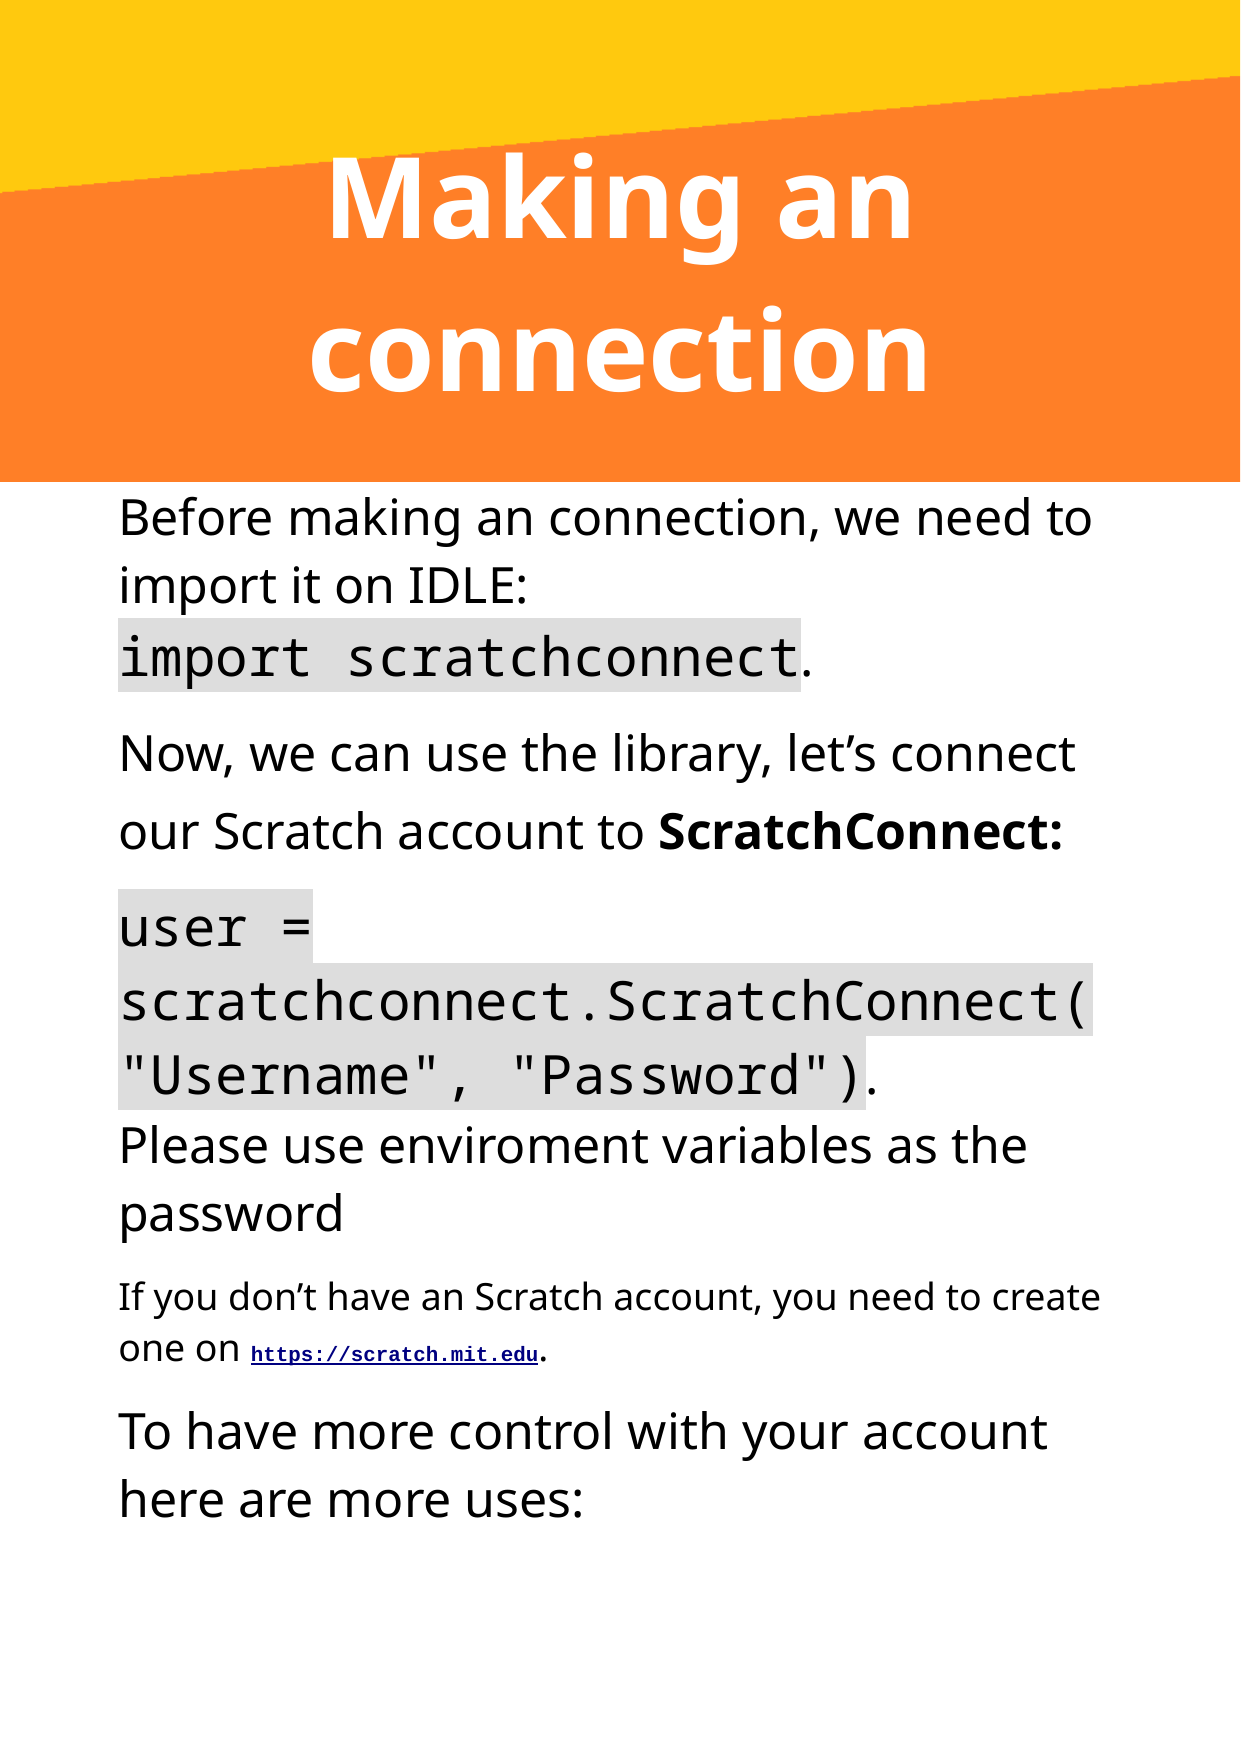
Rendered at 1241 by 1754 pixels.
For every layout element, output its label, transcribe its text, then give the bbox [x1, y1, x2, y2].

picture [0, 0, 1241, 482]
text import scratchconnect. [118, 618, 1122, 692]
text If you don’t have an Scratch account, you need to create one on https://scratch.mit.edu. [118, 1270, 1122, 1372]
text user = scratchconnect.ScratchConnect("Username", "Password"). [118, 889, 1122, 1110]
text Now, we can use the library, let’s connect our Scratch account to ScratchConnect: [118, 718, 1122, 864]
text To have more control with your account here are more uses: [118, 1396, 1122, 1532]
text Please use enviroment variables as the password [118, 1110, 1122, 1246]
text Before making an connection, we need to import it on IDLE: [118, 482, 1122, 618]
